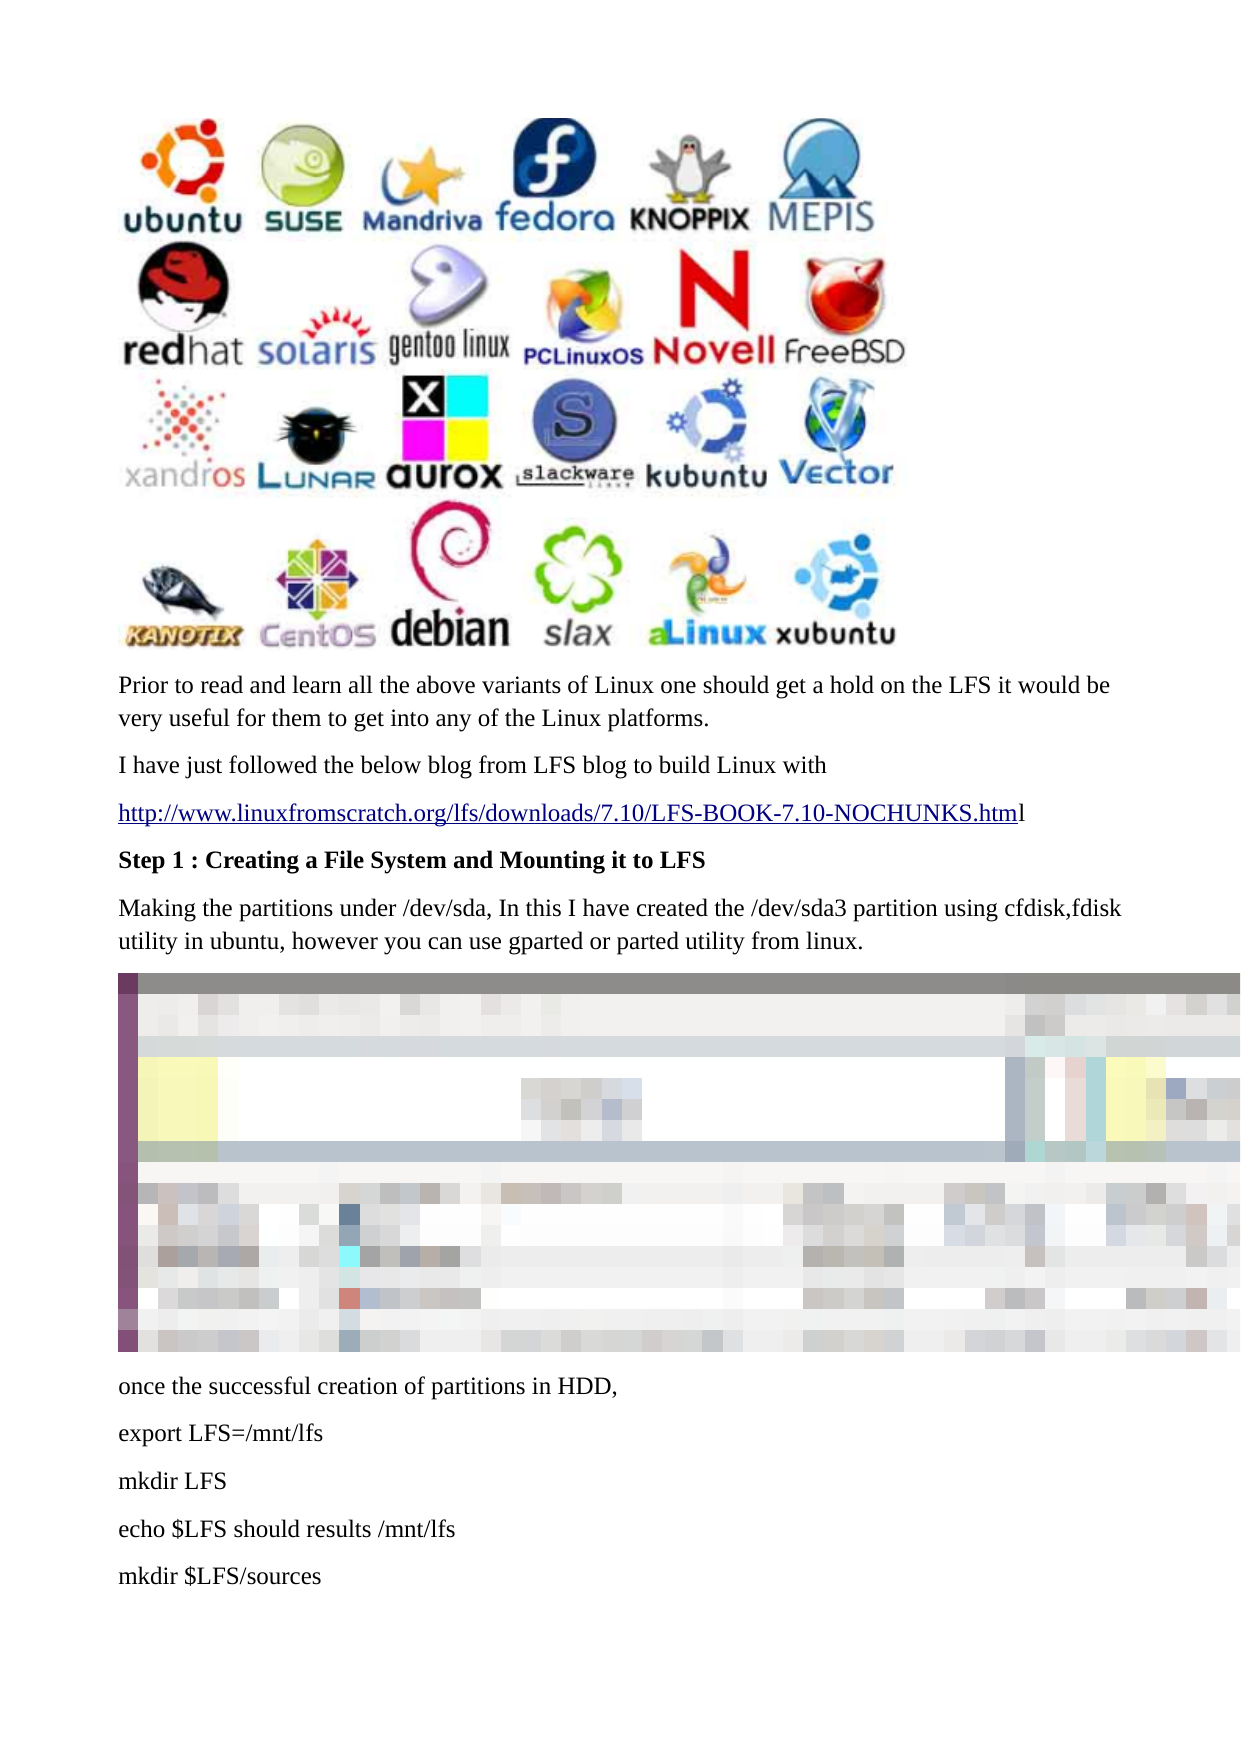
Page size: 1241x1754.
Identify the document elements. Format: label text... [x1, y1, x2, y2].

picture [118, 118, 917, 651]
text Prior to read and learn all the above variants of Linux one should get a hold on the LFS it would be very useful for them to get into any of the Linux platforms. [118, 670, 1122, 732]
text Step 1 : Creating a File System and Mounting it to LFS [118, 846, 1122, 874]
text Making the partitions under /dev/sda, In this I have created the /dev/sda3 partition using cfdisk,fdisk utility in ubuntu, however you can use gparted or parted utility from linux. [118, 893, 1122, 955]
text http://www.linuxfromscratch.org/lfs/downloads/7.10/LFS-BOOK-7.10-NOCHUNKS.html [118, 798, 1122, 827]
text echo $LFS should results /mnt/lfs [118, 1514, 1122, 1542]
text mkdir $LFS/sources [118, 1561, 1122, 1590]
text export LFS=/mnt/lfs [118, 1418, 1122, 1447]
text I have just followed the below blog from LFS blog to build Linux with [118, 750, 1122, 779]
text mkdir LFS [118, 1466, 1122, 1495]
picture [118, 973, 1241, 1352]
text once the successful creation of partitions in HDD, [118, 1371, 1122, 1399]
